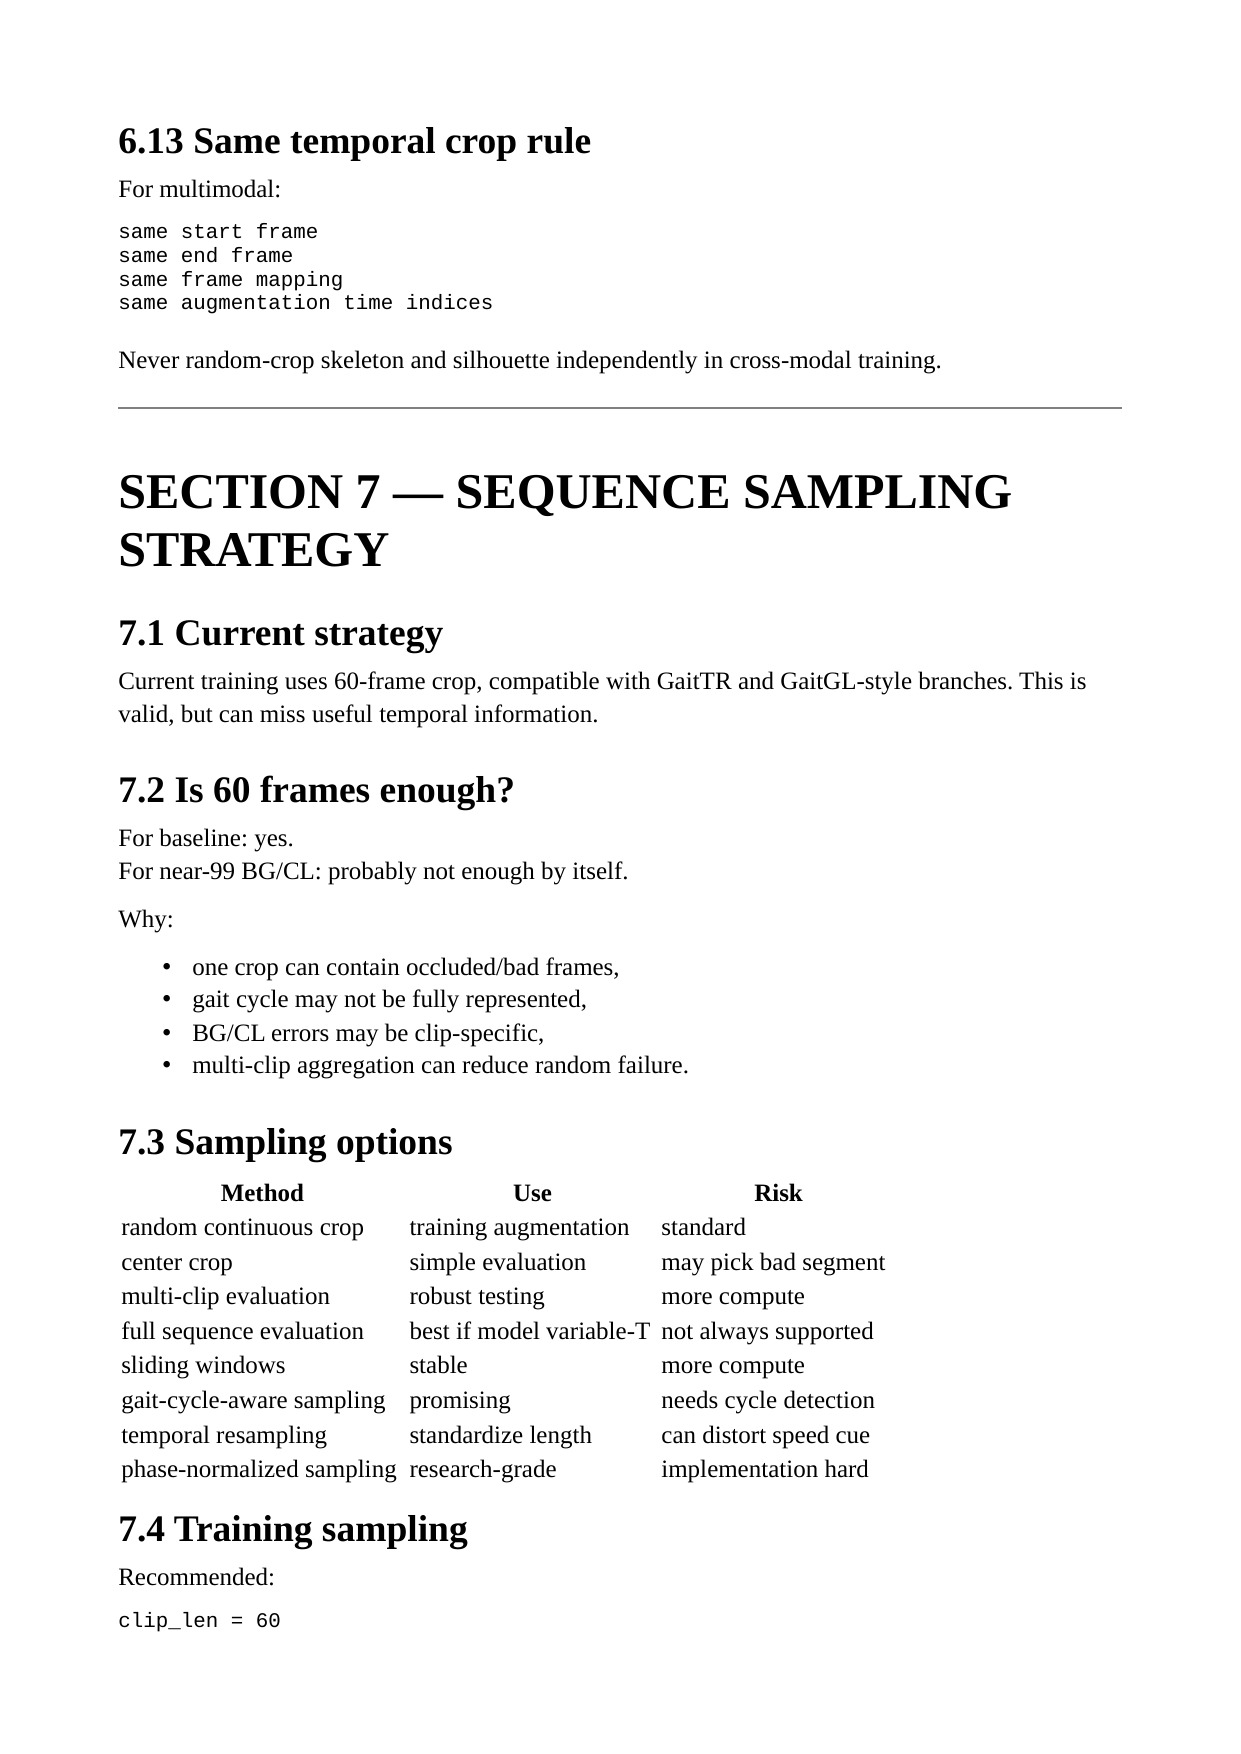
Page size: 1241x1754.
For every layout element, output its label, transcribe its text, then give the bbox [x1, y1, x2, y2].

table_cell training augmentation [406, 1209, 658, 1244]
table_cell may pick bad segment [658, 1244, 898, 1278]
text clip_len = 60 [118, 1610, 1122, 1634]
text For baseline: yes. For near-99 BG/CL: probably not enough by itself. [118, 823, 1122, 885]
table_cell center crop [118, 1244, 406, 1278]
table_cell best if model variable-T [406, 1313, 658, 1348]
table_header Risk [658, 1175, 898, 1209]
text For multimodal: [118, 174, 1122, 202]
table_cell phase-normalized sampling [118, 1451, 406, 1486]
table_cell needs cycle detection [658, 1382, 898, 1417]
subtitle 7.1 Current strategy [118, 611, 1122, 654]
subtitle 7.4 Training sampling [118, 1507, 1122, 1550]
table_cell standard [658, 1209, 898, 1244]
table_cell sliding windows [118, 1348, 406, 1382]
text same start frame [118, 221, 1122, 245]
list gait cycle may not be fully represented, [162, 984, 1122, 1013]
table_cell more compute [658, 1348, 898, 1382]
table_cell gait-cycle-aware sampling [118, 1382, 406, 1417]
table_cell can distort speed cue [658, 1417, 898, 1451]
table_cell research-grade [406, 1451, 658, 1486]
text same frame mapping [118, 269, 1122, 292]
table_cell simple evaluation [406, 1244, 658, 1278]
table_cell full sequence evaluation [118, 1313, 406, 1348]
table_cell standardize length [406, 1417, 658, 1451]
text Never random-crop skeleton and silhouette independently in cross-modal training. [118, 345, 1122, 374]
table_cell robust testing [406, 1279, 658, 1313]
subtitle 6.13 Same temporal crop rule [118, 118, 1122, 161]
text same augmentation time indices [118, 292, 1122, 316]
list BG/CL errors may be clip-specific, [162, 1018, 1122, 1046]
table_cell promising [406, 1382, 658, 1417]
subtitle 7.2 Is 60 frames enough? [118, 768, 1122, 811]
text same end frame [118, 245, 1122, 269]
text Why: [118, 904, 1122, 933]
table_cell more compute [658, 1279, 898, 1313]
table_cell multi-clip evaluation [118, 1279, 406, 1313]
table_cell stable [406, 1348, 658, 1382]
list one crop can contain occluded/bad frames, [162, 952, 1122, 980]
subtitle 7.3 Sampling options [118, 1119, 1122, 1162]
table_cell not always supported [658, 1313, 898, 1348]
table_cell random continuous crop [118, 1209, 406, 1244]
text Recommended: [118, 1562, 1122, 1591]
table_header Use [406, 1175, 658, 1209]
text Current training uses 60-frame crop, compatible with GaitTR and GaitGL-style branches. This is valid, but can miss useful temporal information. [118, 666, 1122, 728]
list multi-clip aggregation can reduce random failure. [162, 1051, 1122, 1079]
subtitle SECTION 7 — SEQUENCE SAMPLING STRATEGY [118, 462, 1122, 577]
table_header Method [118, 1175, 406, 1209]
table_cell implementation hard [658, 1451, 898, 1486]
table_cell temporal resampling [118, 1417, 406, 1451]
